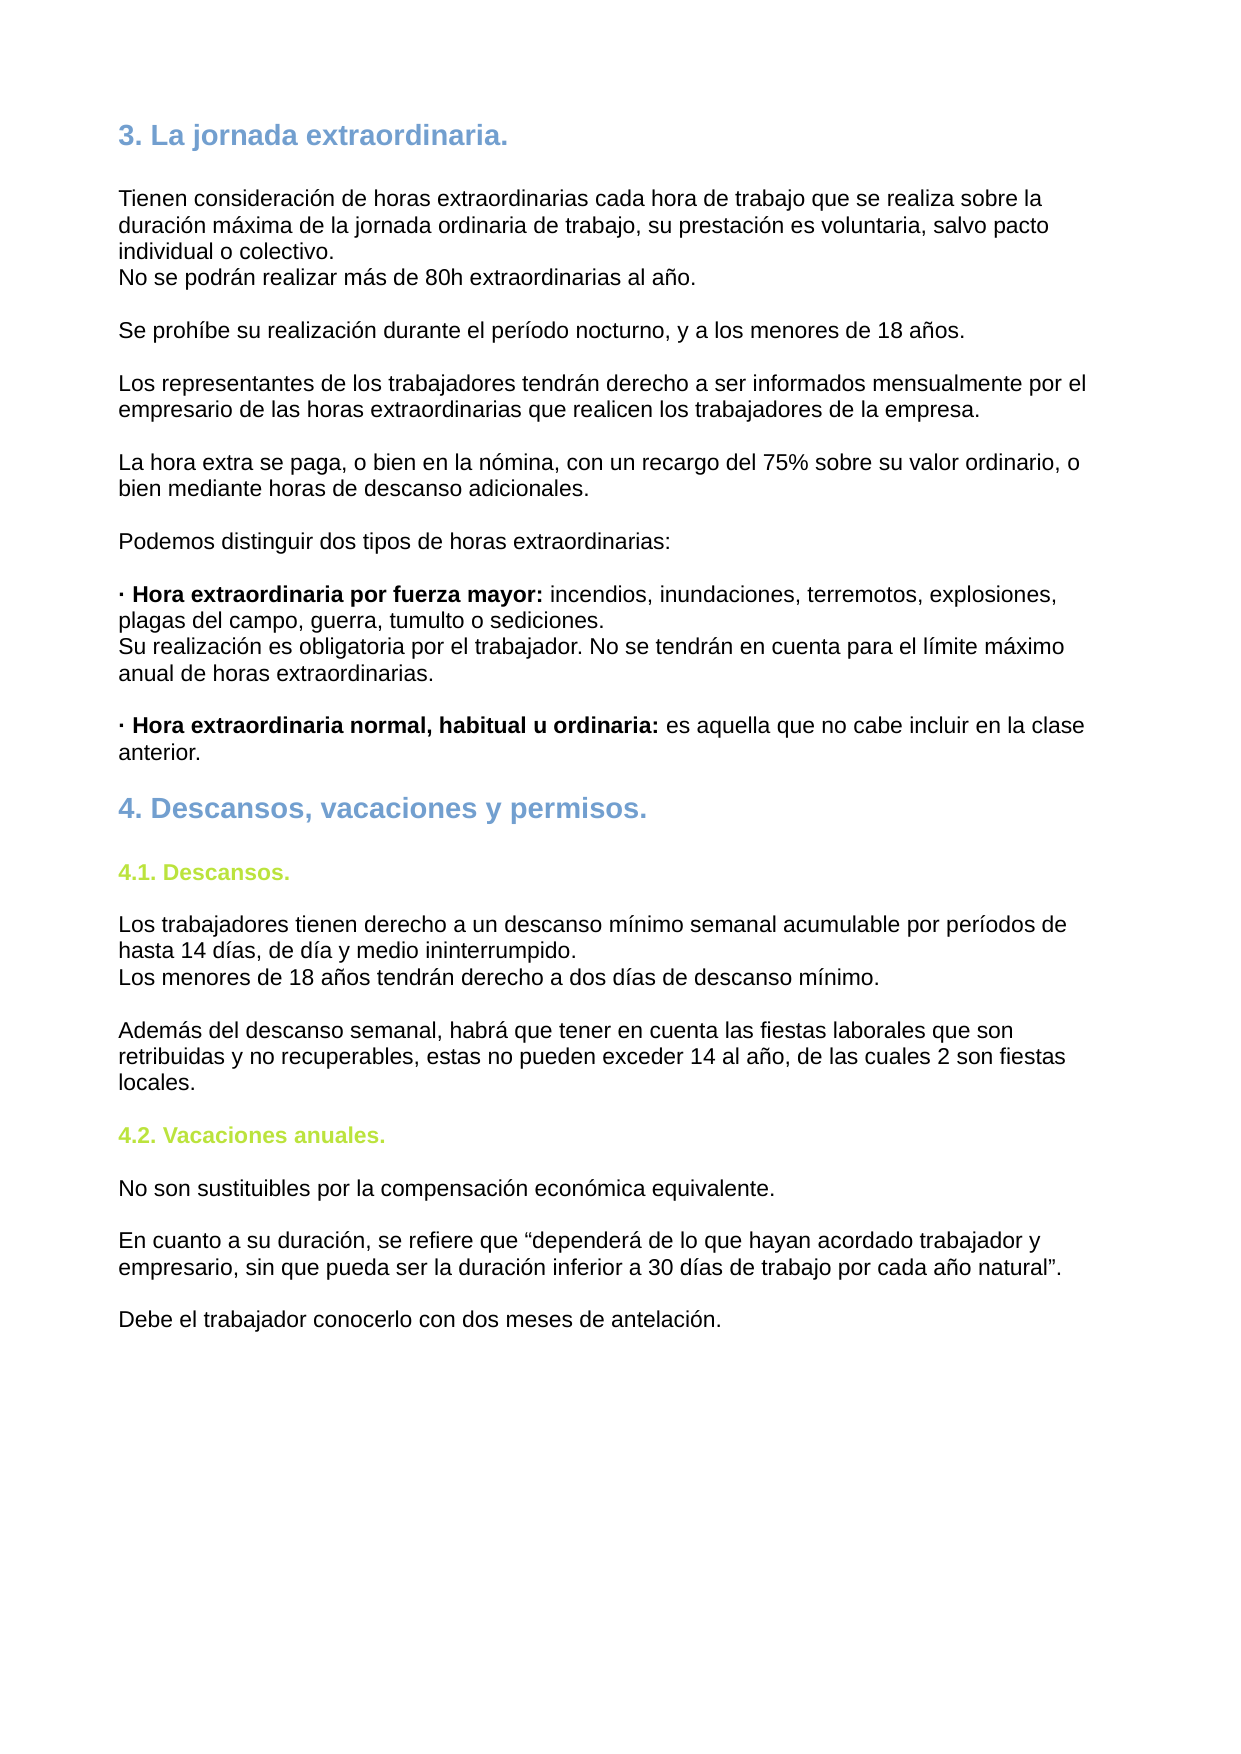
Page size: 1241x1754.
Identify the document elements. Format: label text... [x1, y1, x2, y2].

text · Hora extraordinaria por fuerza mayor: incendios, inundaciones, terremotos, explosiones, plagas del campo, guerra, tumulto o sediciones. [118, 581, 1122, 633]
text Podemos distinguir dos tipos de horas extraordinarias: [118, 528, 1122, 554]
text Debe el trabajador conocerlo con dos meses de antelación. [118, 1306, 1122, 1333]
text Además del descanso semanal, habrá que tener en cuenta las fiestas laborales que son retribuidas y no recuperables, estas no pueden exceder 14 al año, de las cuales 2 son fiestas locales. [118, 1017, 1122, 1096]
text Los menores de 18 años tendrán derecho a dos días de descanso mínimo. [118, 964, 1122, 990]
text No se podrán realizar más de 80h extraordinarias al año. [118, 264, 1122, 291]
text 4.2. Vacaciones anuales. [118, 1122, 1122, 1148]
text 4.1. Descansos. [118, 858, 1122, 885]
text Su realización es obligatoria por el trabajador. No se tendrán en cuenta para el límite máximo anual de horas extraordinarias. [118, 633, 1122, 686]
text Los trabajadores tienen derecho a un descanso mínimo semanal acumulable por períodos de hasta 14 días, de día y medio ininterrumpido. [118, 911, 1122, 964]
text 4. Descansos, vacaciones y permisos. [118, 791, 1122, 825]
text · Hora extraordinaria normal, habitual u ordinaria: es aquella que no cabe incluir en la clase anterior. [118, 712, 1122, 765]
text Los representantes de los trabajadores tendrán derecho a ser informados mensualmente por el empresario de las horas extraordinarias que realicen los trabajadores de la empresa. [118, 370, 1122, 422]
text La hora extra se paga, o bien en la nómina, con un recargo del 75% sobre su valor ordinario, o bien mediante horas de descanso adicionales. [118, 449, 1122, 501]
text Se prohíbe su realización durante el período nocturno, y a los menores de 18 años. [118, 317, 1122, 343]
text 3. La jornada extraordinaria. [118, 118, 1122, 152]
text Tienen consideración de horas extraordinarias cada hora de trabajo que se realiza sobre la duración máxima de la jornada ordinaria de trabajo, su prestación es voluntaria, salvo pacto individual o colectivo. [118, 185, 1122, 264]
text No son sustituibles por la compensación económica equivalente. [118, 1175, 1122, 1201]
text En cuanto a su duración, se refiere que “dependerá de lo que hayan acordado trabajador y empresario, sin que pueda ser la duración inferior a 30 días de trabajo por cada año natural”. [118, 1227, 1122, 1280]
